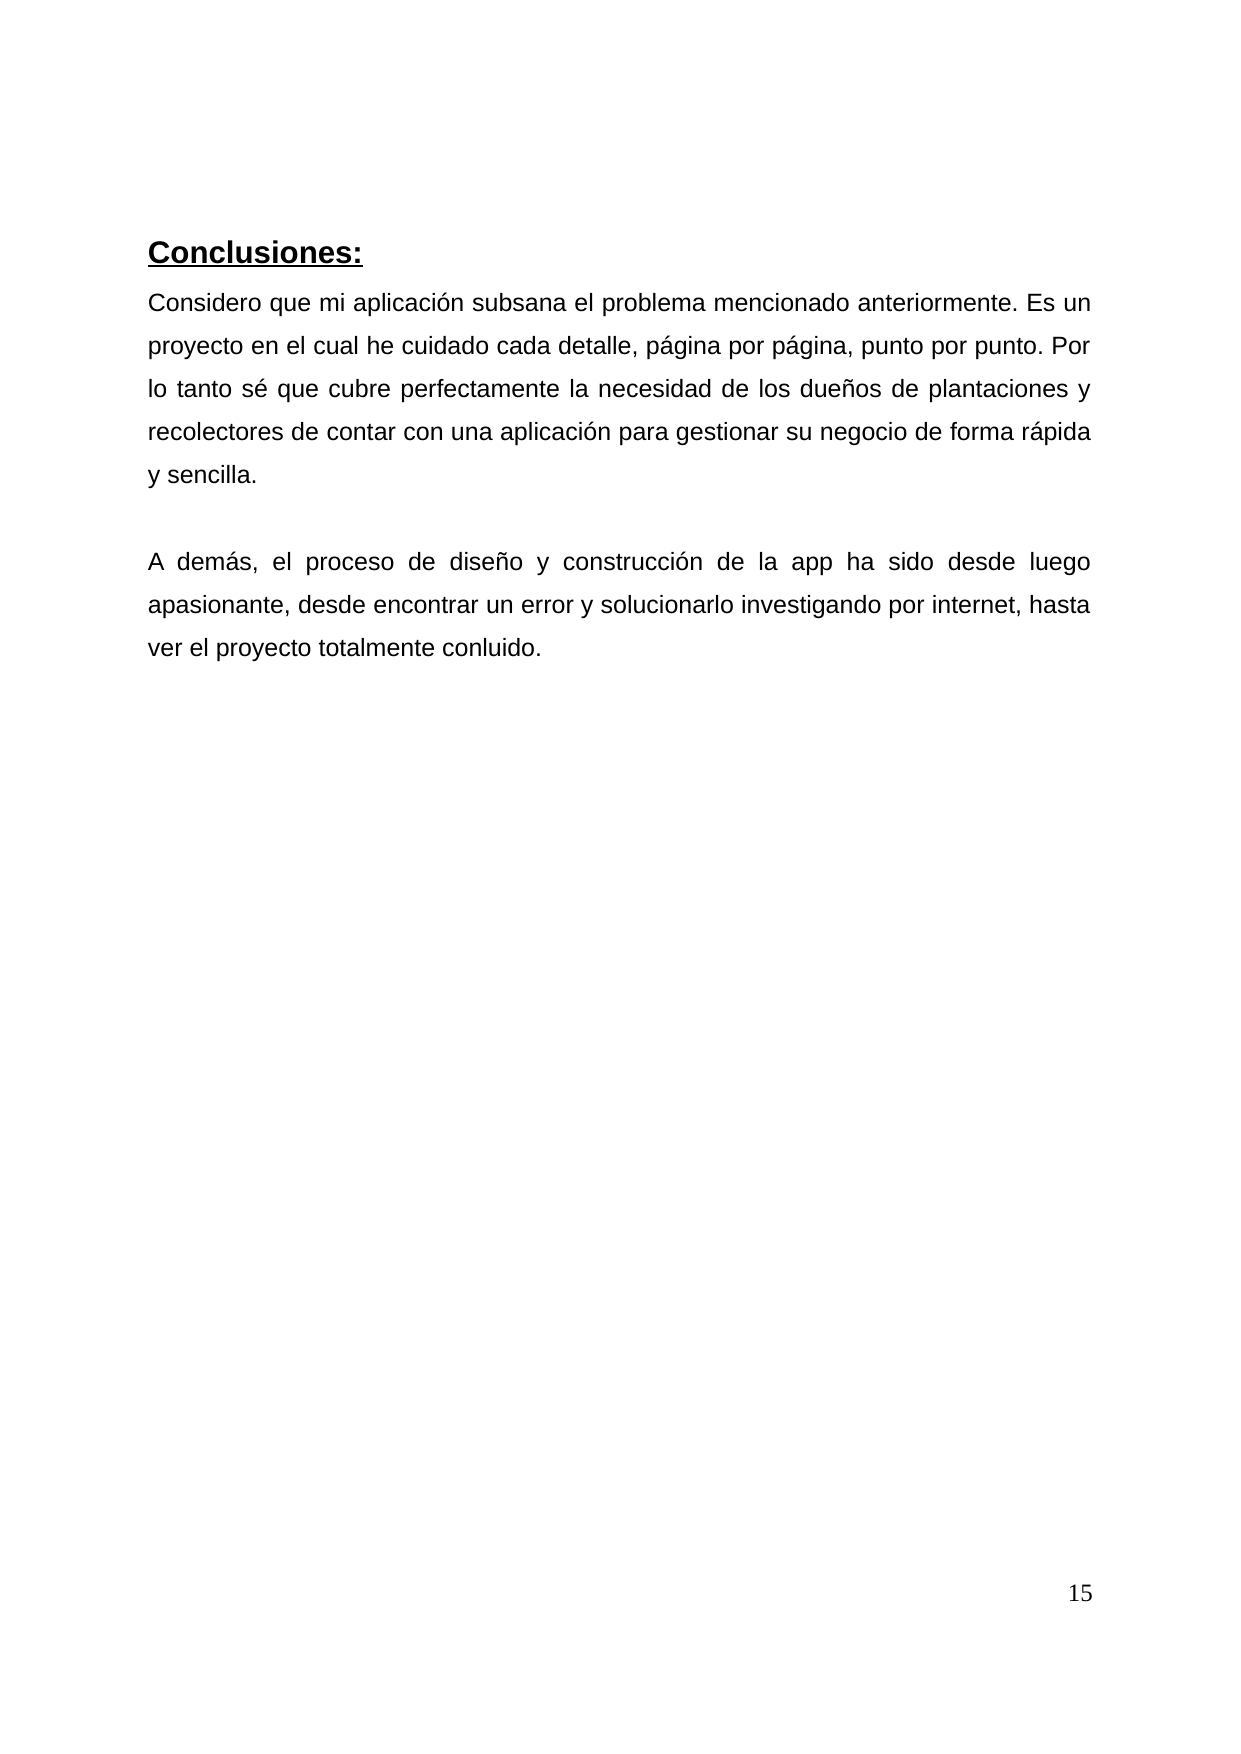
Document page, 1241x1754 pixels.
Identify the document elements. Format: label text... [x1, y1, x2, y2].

text Considero que mi aplicación subsana el problema mencionado anteriormente. Es un proyecto en el cual he cuidado cada detalle, página por página, punto por punto. Por lo tanto sé que cubre perfectamente la necesidad de los dueños de plantaciones y recolectores de contar con una aplicación para gestionar su negocio de forma rápida y sencilla. [148, 288, 1093, 489]
text Conclusiones: [148, 234, 1093, 270]
text A demás, el proceso de diseño y construcción de la app ha sido desde luego apasionante, desde encontrar un error y solucionarlo investigando por internet, hasta ver el proyecto totalmente conluido. [148, 546, 1093, 661]
